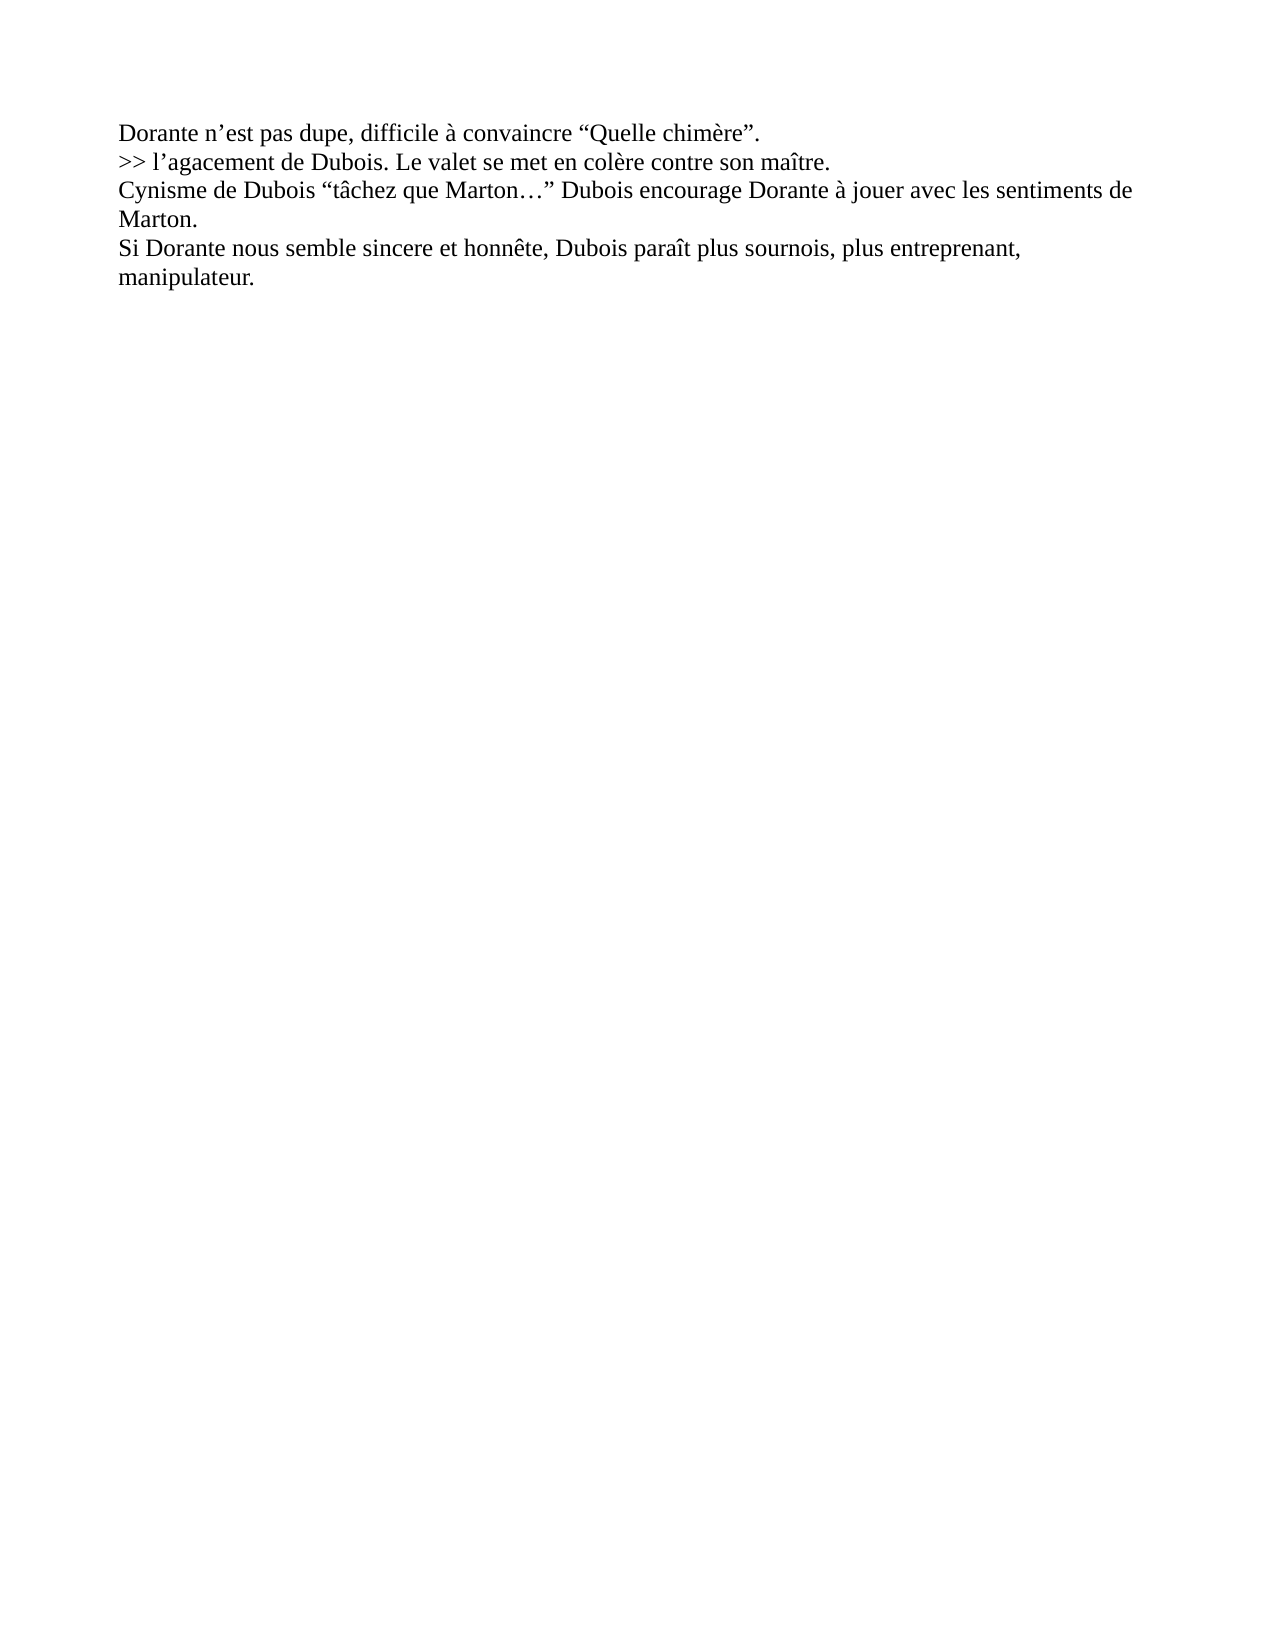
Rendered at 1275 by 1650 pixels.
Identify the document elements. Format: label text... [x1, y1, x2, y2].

text >> l’agacement de Dubois. Le valet se met en colère contre son maître. [118, 147, 1157, 176]
text Cynisme de Dubois “tâchez que Marton…” Dubois encourage Dorante à jouer avec les sentiments de Marton. [118, 176, 1157, 233]
text Dorante n’est pas dupe, difficile à convaincre “Quelle chimère”. [118, 118, 1157, 147]
text Si Dorante nous semble sincere et honnête, Dubois paraît plus sournois, plus entreprenant, manipulateur. [118, 233, 1157, 291]
